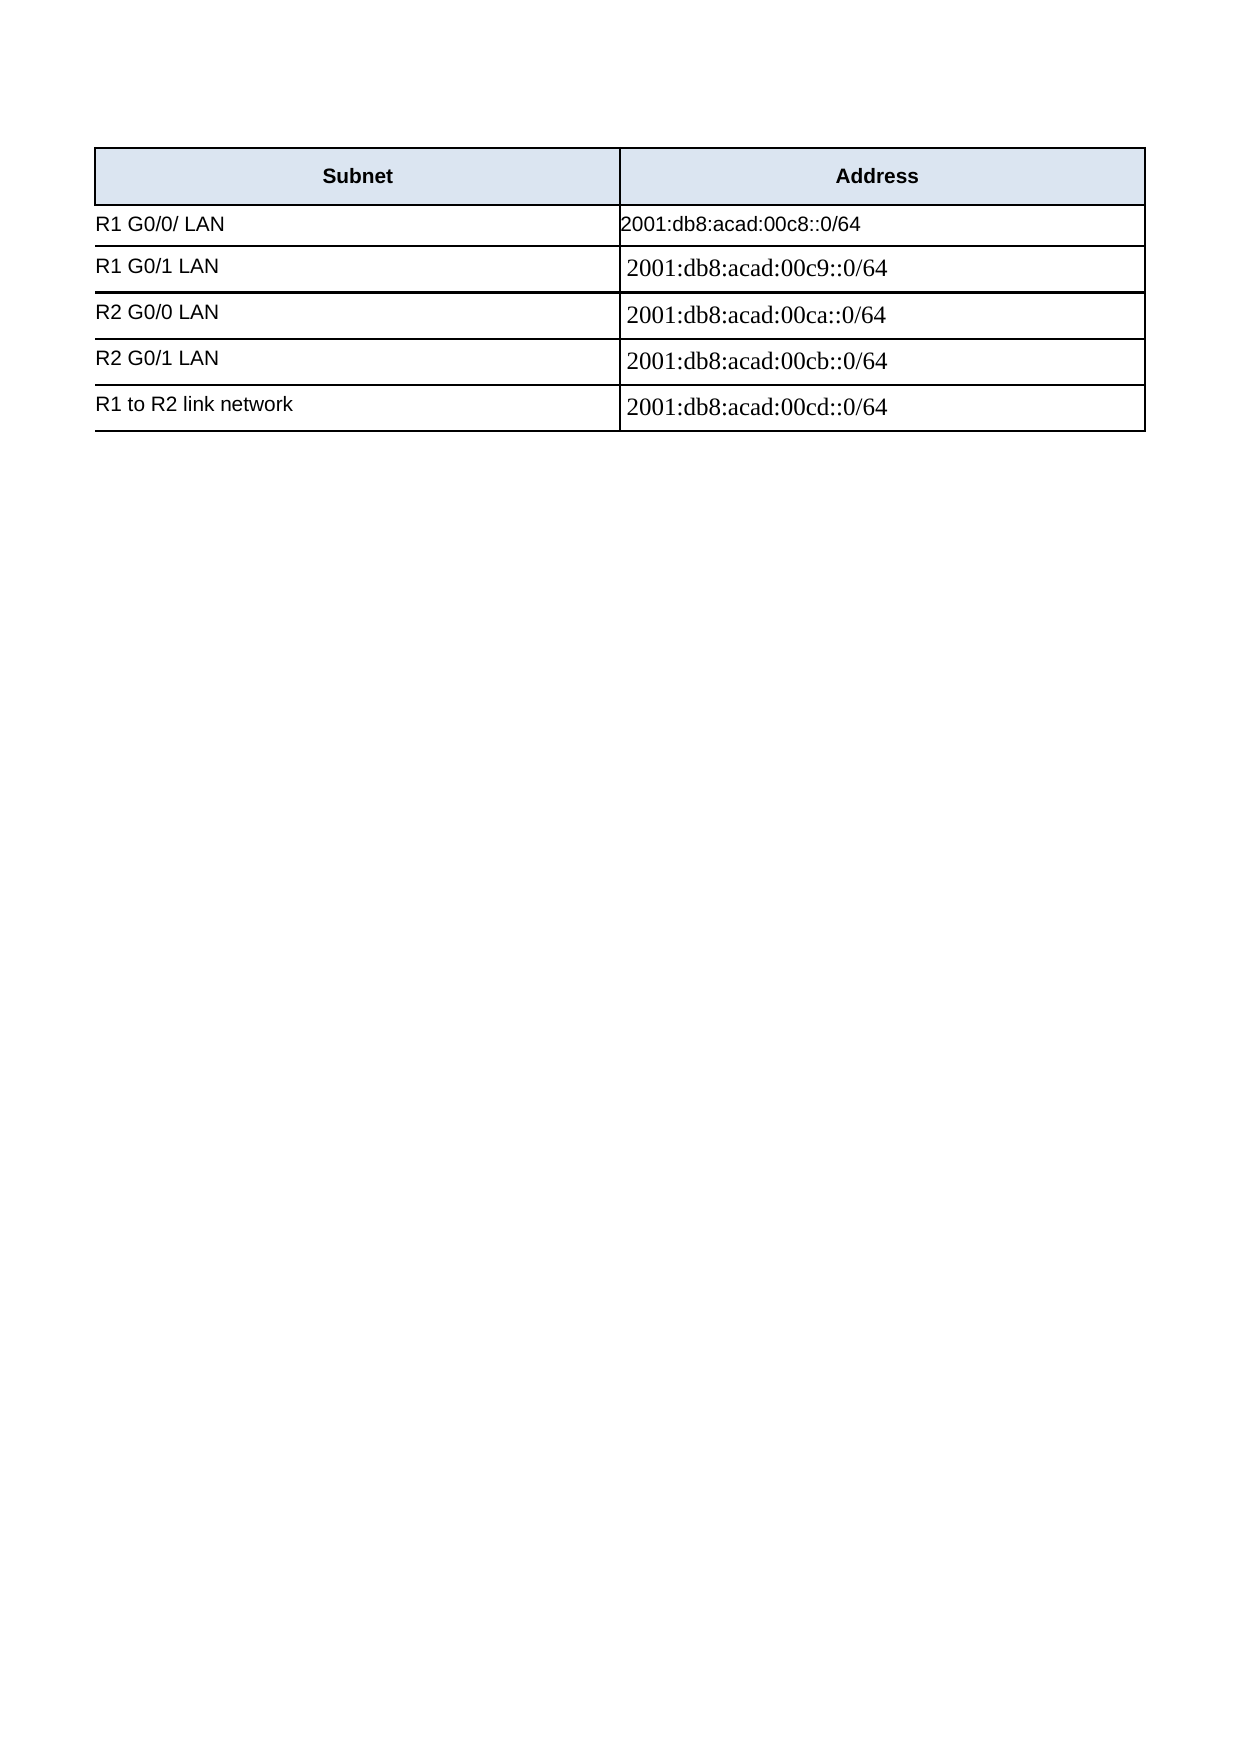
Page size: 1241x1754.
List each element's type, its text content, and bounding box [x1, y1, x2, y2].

table_header Address [621, 149, 1144, 204]
table_header Subnet [96, 149, 619, 204]
table_cell R1 G0/1 LAN [95, 247, 619, 291]
table_cell 2001:db8:acad:00cb::0/64 [621, 340, 1144, 384]
table_cell R2 G0/1 LAN [95, 340, 619, 384]
table_cell R2 G0/0 LAN [95, 294, 619, 338]
table_cell R1 G0/0/ LAN [95, 206, 619, 245]
table_cell 2001:db8:acad:00c9::0/64 [621, 247, 1144, 291]
table_cell 2001:db8:acad:00c8::0/64 [621, 206, 1144, 245]
table_cell 2001:db8:acad:00ca::0/64 [621, 294, 1144, 338]
table_cell R1 to R2 link network [95, 386, 619, 430]
table_cell 2001:db8:acad:00cd::0/64 [621, 386, 1144, 430]
